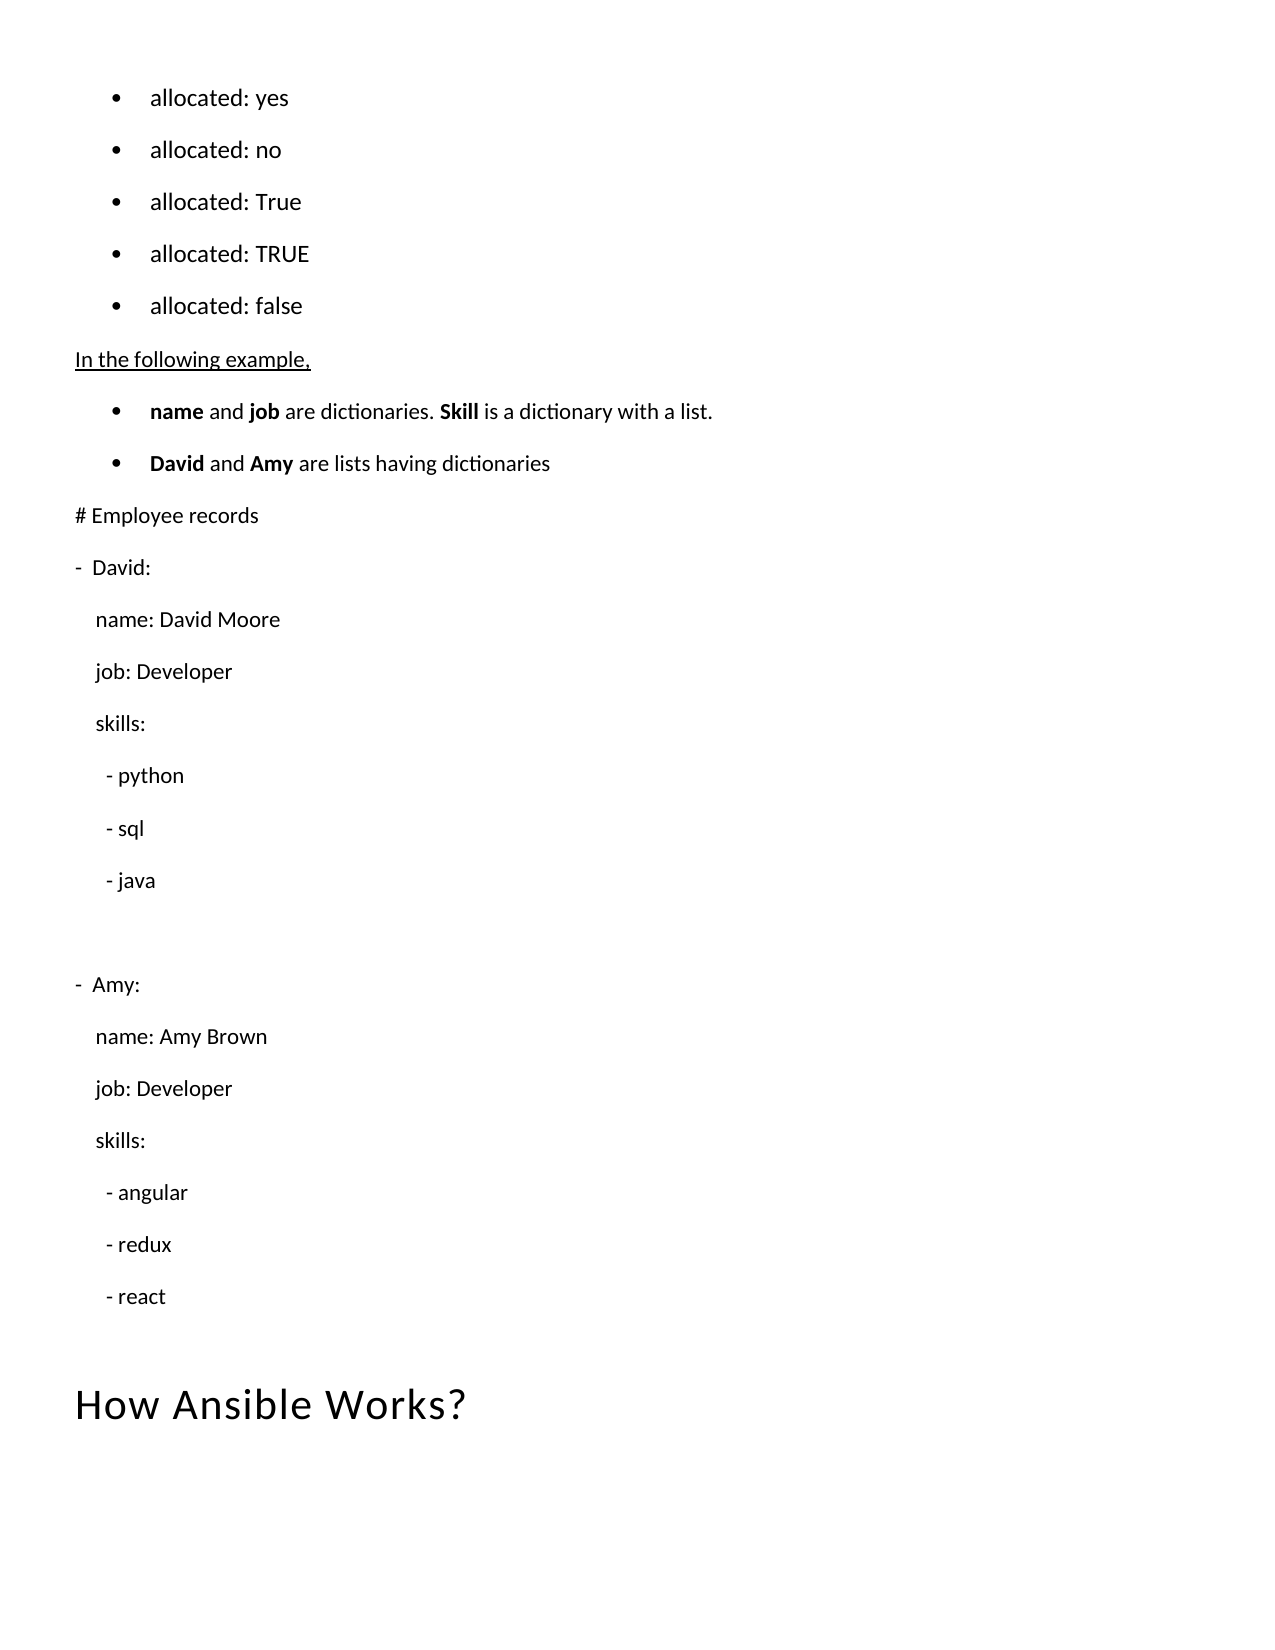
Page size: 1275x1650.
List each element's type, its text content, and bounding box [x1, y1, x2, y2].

text name: David Moore [75, 596, 1200, 633]
text - react [75, 1273, 1200, 1310]
text job: Developer [75, 1064, 1200, 1102]
text - redux [75, 1221, 1200, 1258]
text job: Developer [75, 648, 1200, 685]
list David and Amy are lists having dictionaries [112, 439, 1200, 477]
list allocated: no [112, 127, 1200, 164]
list name and job are dictionaries. Skill is a dictionary with a list. [112, 387, 1200, 425]
text skills: [75, 700, 1200, 737]
text - python [75, 752, 1200, 789]
subtitle How Ansible Works? [75, 1377, 1200, 1431]
list allocated: True [112, 179, 1200, 217]
text - David: [75, 544, 1200, 581]
list allocated: TRUE [112, 231, 1200, 269]
list allocated: yes [112, 75, 1200, 112]
text name: Amy Brown [75, 1012, 1200, 1050]
text - Amy: [75, 960, 1200, 998]
text - java [75, 856, 1200, 894]
text - sql [75, 804, 1200, 842]
text In the following example, [75, 335, 1200, 373]
text skills: [75, 1117, 1200, 1154]
text - angular [75, 1169, 1200, 1206]
text # Employee records [75, 492, 1200, 529]
list allocated: false [112, 283, 1200, 321]
